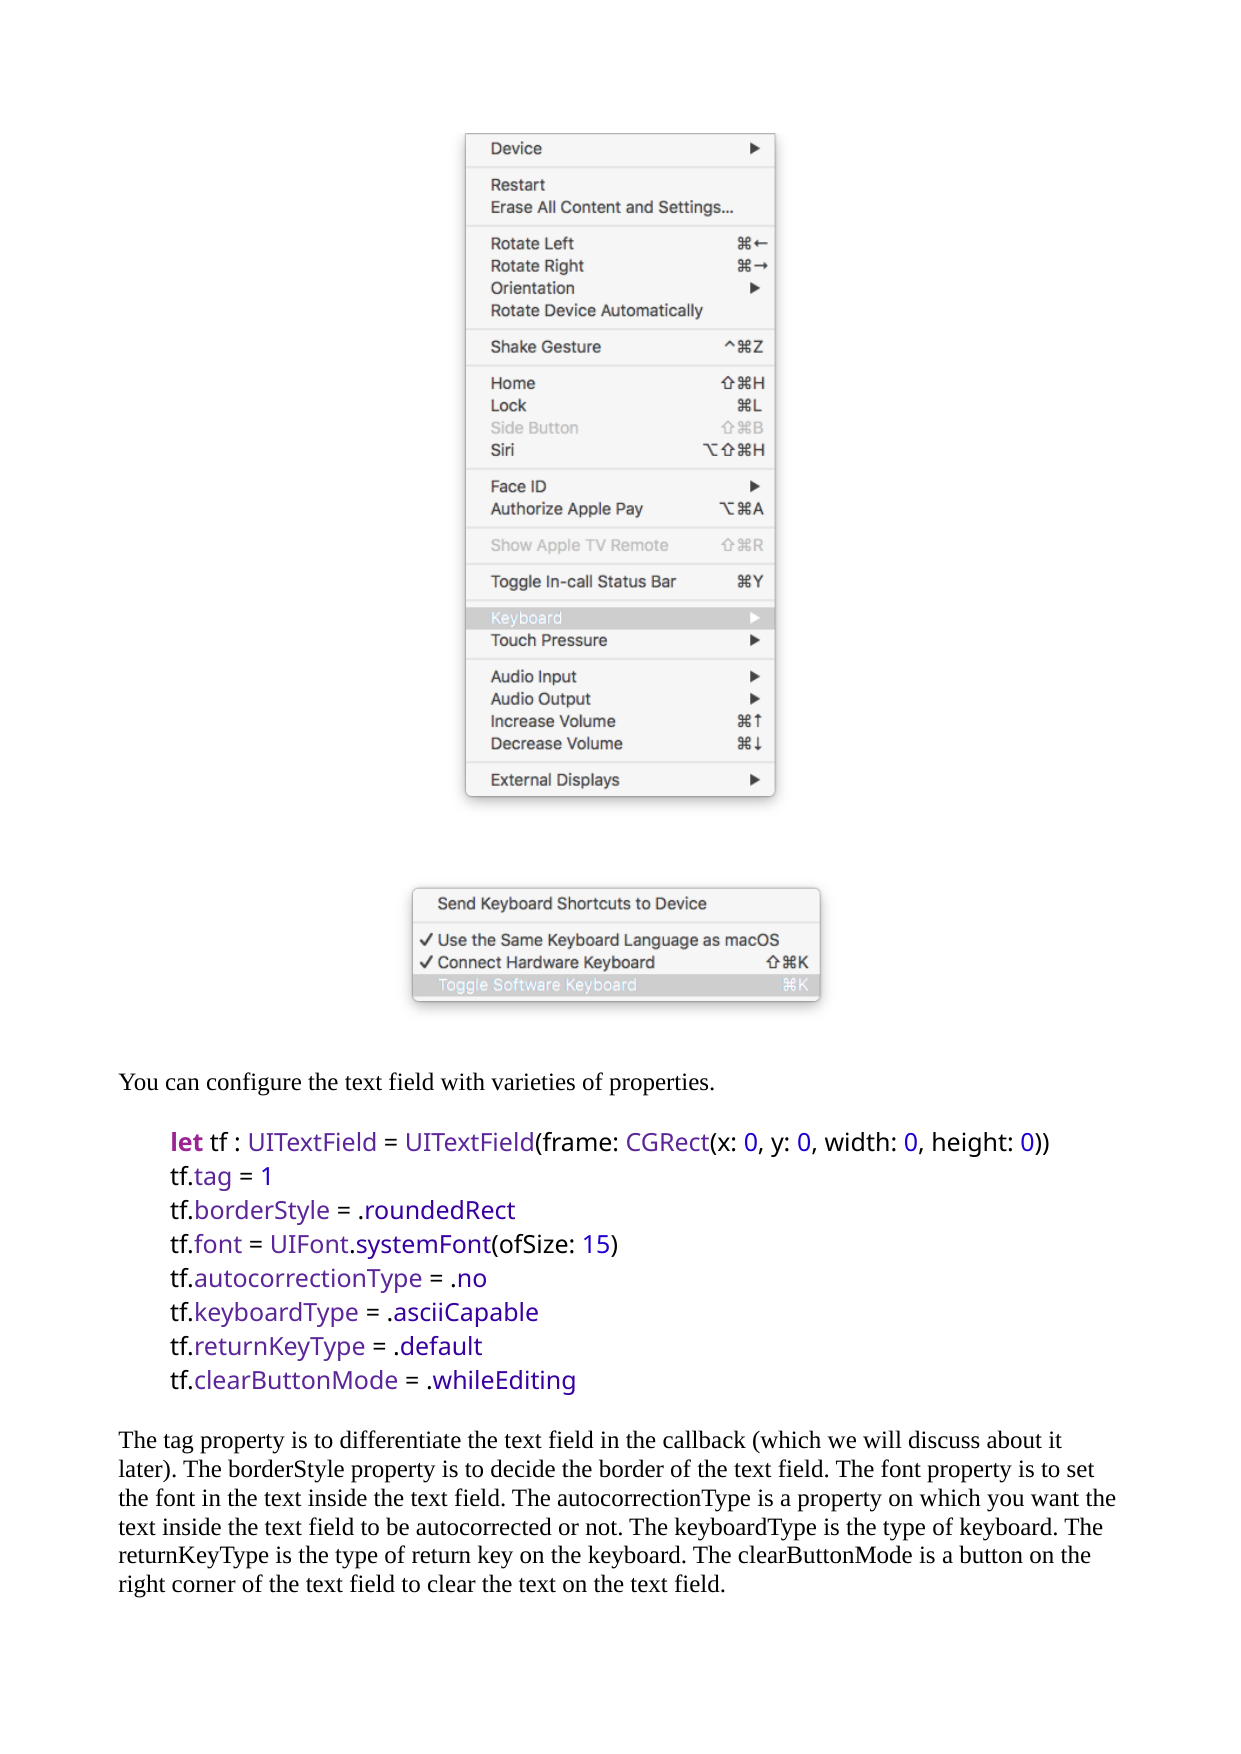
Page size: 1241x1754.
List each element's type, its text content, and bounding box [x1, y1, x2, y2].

picture [393, 873, 840, 1026]
text tf.tag = 1 [118, 1158, 1122, 1192]
text You can configure the text field with varieties of properties. [118, 1067, 1122, 1096]
text tf.clearButtonMode = .whileEditing [118, 1363, 1122, 1397]
text let tf : UITextField = UITextField(frame: CGRect(x: 0, y: 0, width: 0, height: 0)) [118, 1124, 1122, 1158]
text tf.borderStyle = .roundedRect [118, 1192, 1122, 1227]
text tf.keyboardType = .asciiCapable [118, 1295, 1122, 1329]
text The tag property is to differentiate the text field in the callback (which we will discuss about it later). The borderStyle property is to decide the border of the text field. The font property is to set the font in the text inside the text field. The autocorrectionType is a property on which you want the text inside the text field to be autocorrected or not. The keyboardType is the type of keyboard. The returnKeyType is the type of return key on the keyboard. The clearButtonMode is a button on the right corner of the text field to clear the text on the text field. [118, 1426, 1122, 1598]
picture [446, 118, 795, 821]
text tf.font = UIFont.systemFont(ofSize: 15) [118, 1227, 1122, 1261]
text tf.returnKeyType = .default [118, 1329, 1122, 1363]
text tf.autocorrectionType = .no [118, 1261, 1122, 1295]
